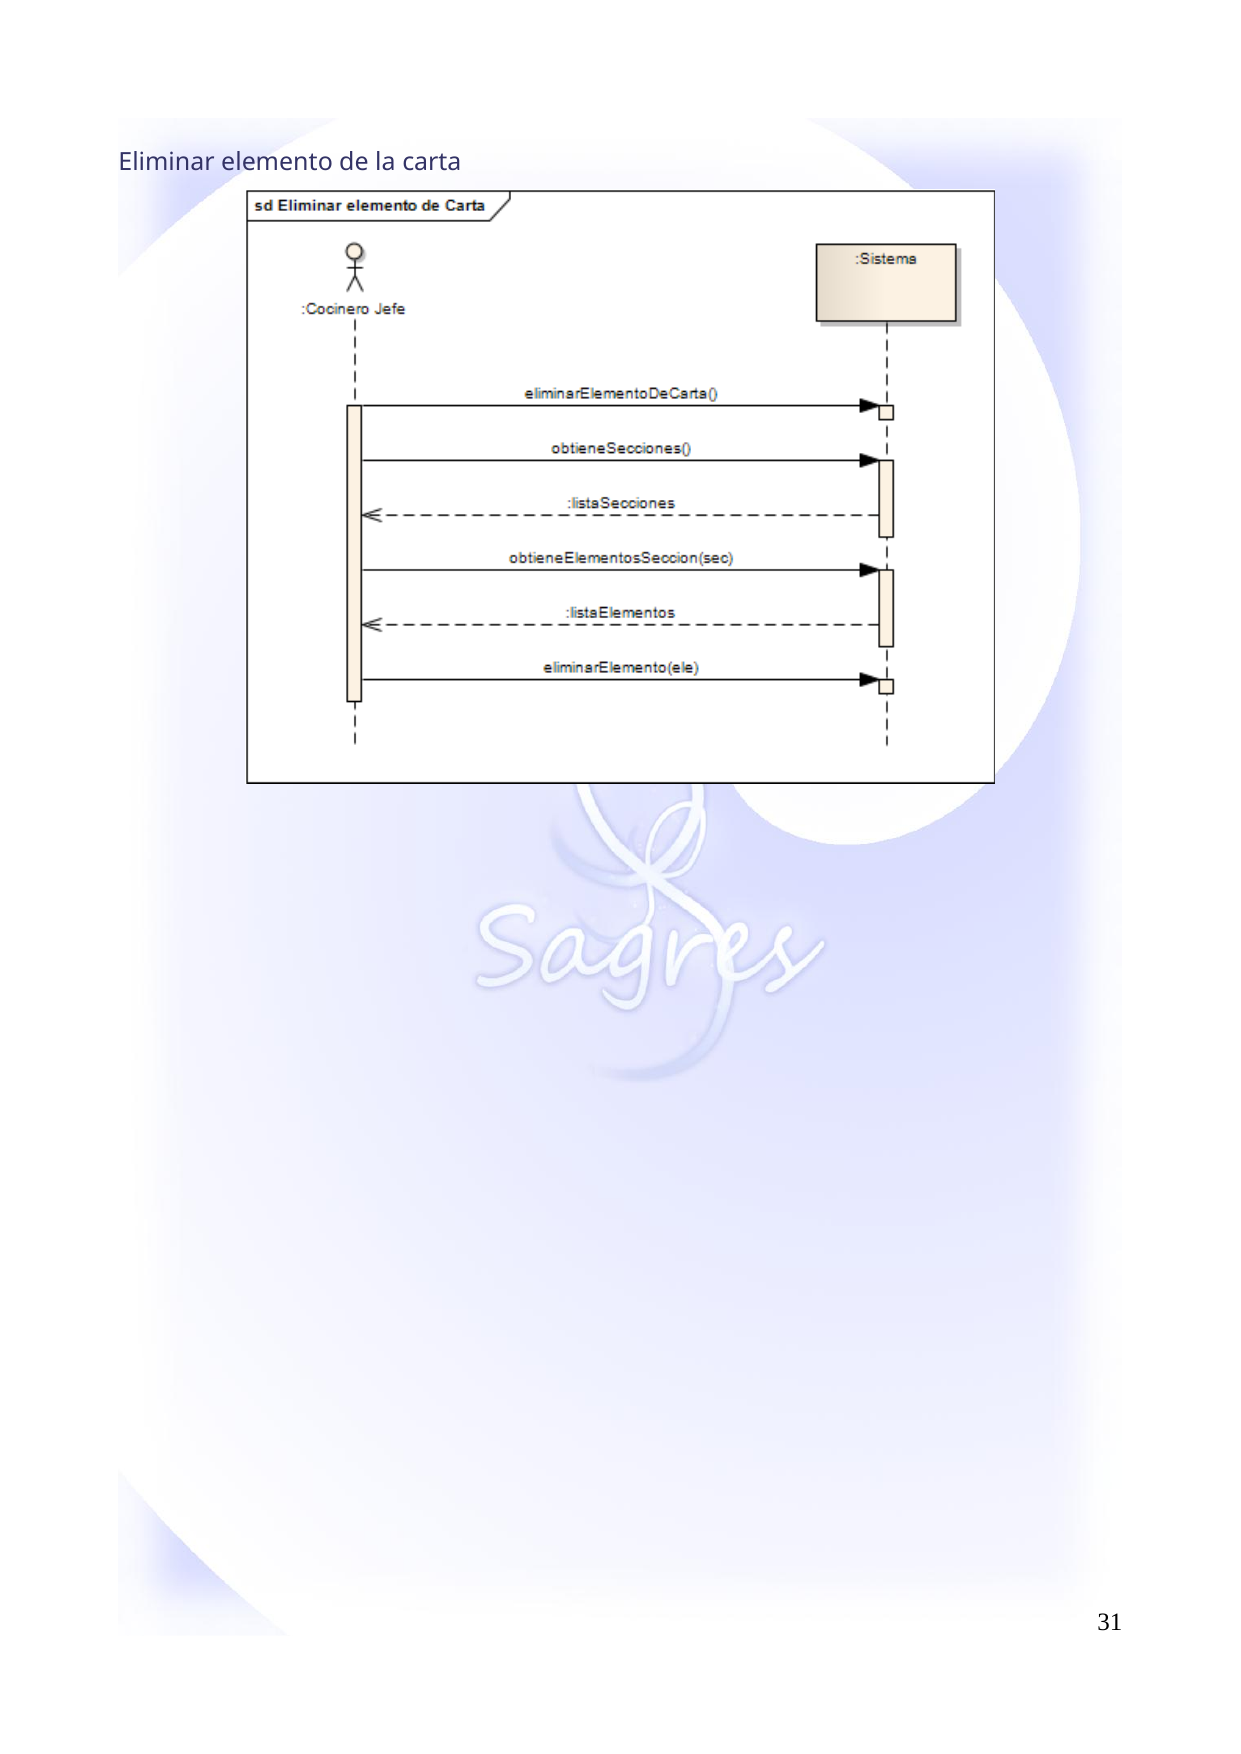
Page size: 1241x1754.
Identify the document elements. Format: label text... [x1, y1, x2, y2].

picture [118, 118, 1122, 143]
picture [118, 177, 1122, 1636]
subtitle Eliminar elemento de la carta [118, 143, 1122, 177]
